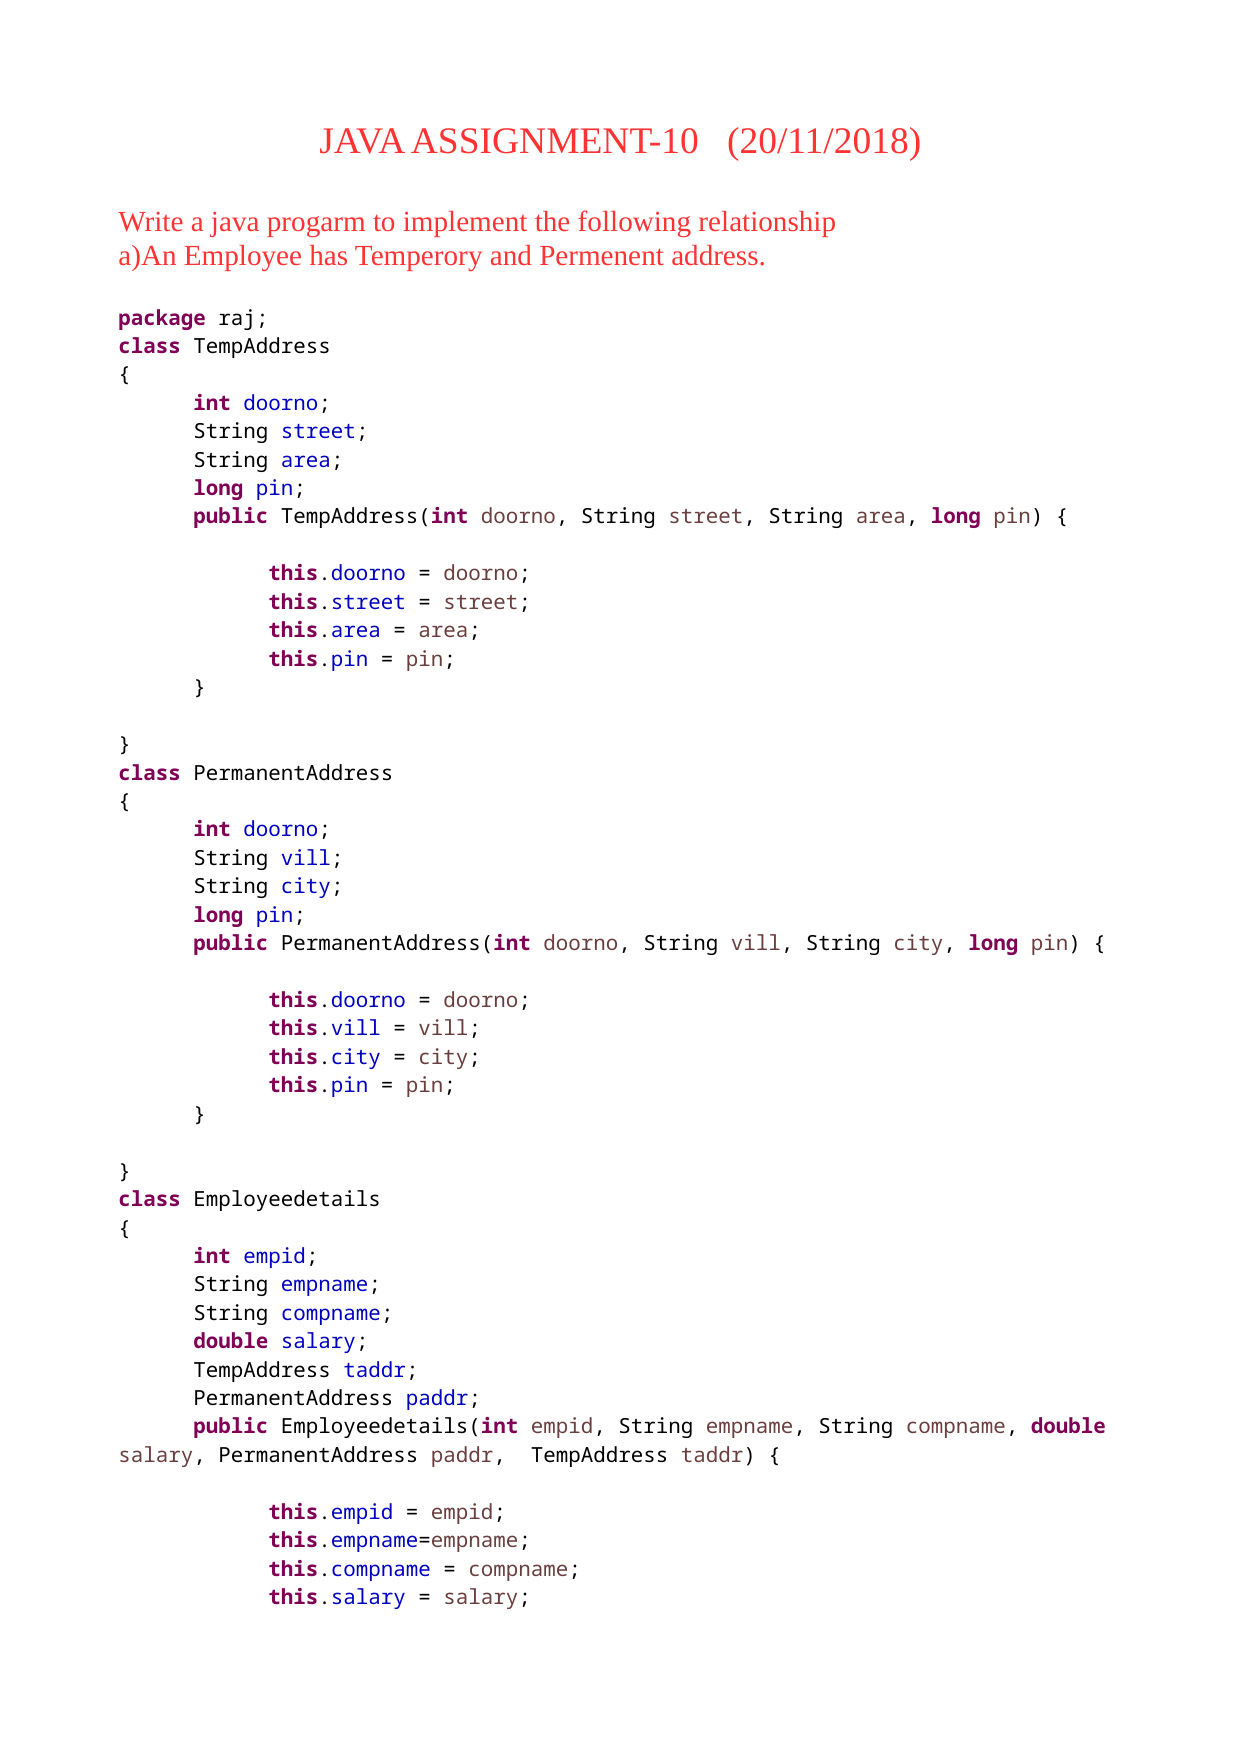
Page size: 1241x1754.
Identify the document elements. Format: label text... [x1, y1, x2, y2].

text String city; [118, 871, 1122, 900]
text } [118, 672, 1122, 701]
text } [118, 1099, 1122, 1127]
text } [118, 729, 1122, 758]
text this.vill = vill; [118, 1013, 1122, 1042]
text } [118, 1156, 1122, 1184]
text String street; [118, 416, 1122, 445]
text this.empid = empid; [118, 1497, 1122, 1525]
text this.doorno = doorno; [118, 985, 1122, 1013]
text double salary; [118, 1326, 1122, 1355]
text int doorno; [118, 814, 1122, 843]
text long pin; [118, 473, 1122, 502]
text this.empname=empname; [118, 1525, 1122, 1554]
text this.compname = compname; [118, 1554, 1122, 1582]
text class PermanentAddress [118, 758, 1122, 786]
text this.doorno = doorno; [118, 558, 1122, 587]
text this.area = area; [118, 615, 1122, 644]
text long pin; [118, 900, 1122, 928]
text this.pin = pin; [118, 644, 1122, 672]
text int doorno; [118, 388, 1122, 416]
text a)An Employee has Temperory and Permenent address. [118, 238, 1122, 271]
text TempAddress taddr; [118, 1355, 1122, 1383]
text String vill; [118, 843, 1122, 871]
text PermanentAddress paddr; [118, 1383, 1122, 1412]
text public Employeedetails(int empid, String empname, String compname, double salary, PermanentAddress paddr, TempAddress taddr) { [118, 1412, 1122, 1468]
text { [118, 786, 1122, 814]
text this.street = street; [118, 587, 1122, 615]
text String compname; [118, 1298, 1122, 1326]
text this.city = city; [118, 1042, 1122, 1070]
text package raj; [118, 303, 1122, 331]
text public TempAddress(int doorno, String street, String area, long pin) { [118, 502, 1122, 530]
text { [118, 359, 1122, 388]
text this.pin = pin; [118, 1070, 1122, 1099]
text class TempAddress [118, 331, 1122, 359]
text JAVA ASSIGNMENT-10 (20/11/2018) [118, 118, 1122, 161]
text String empname; [118, 1269, 1122, 1298]
text int empid; [118, 1241, 1122, 1269]
text { [118, 1213, 1122, 1241]
text Write a java progarm to implement the following relationship [118, 204, 1122, 238]
text class Employeedetails [118, 1184, 1122, 1213]
text String area; [118, 445, 1122, 473]
text public PermanentAddress(int doorno, String vill, String city, long pin) { [118, 928, 1122, 957]
text this.salary = salary; [118, 1582, 1122, 1611]
